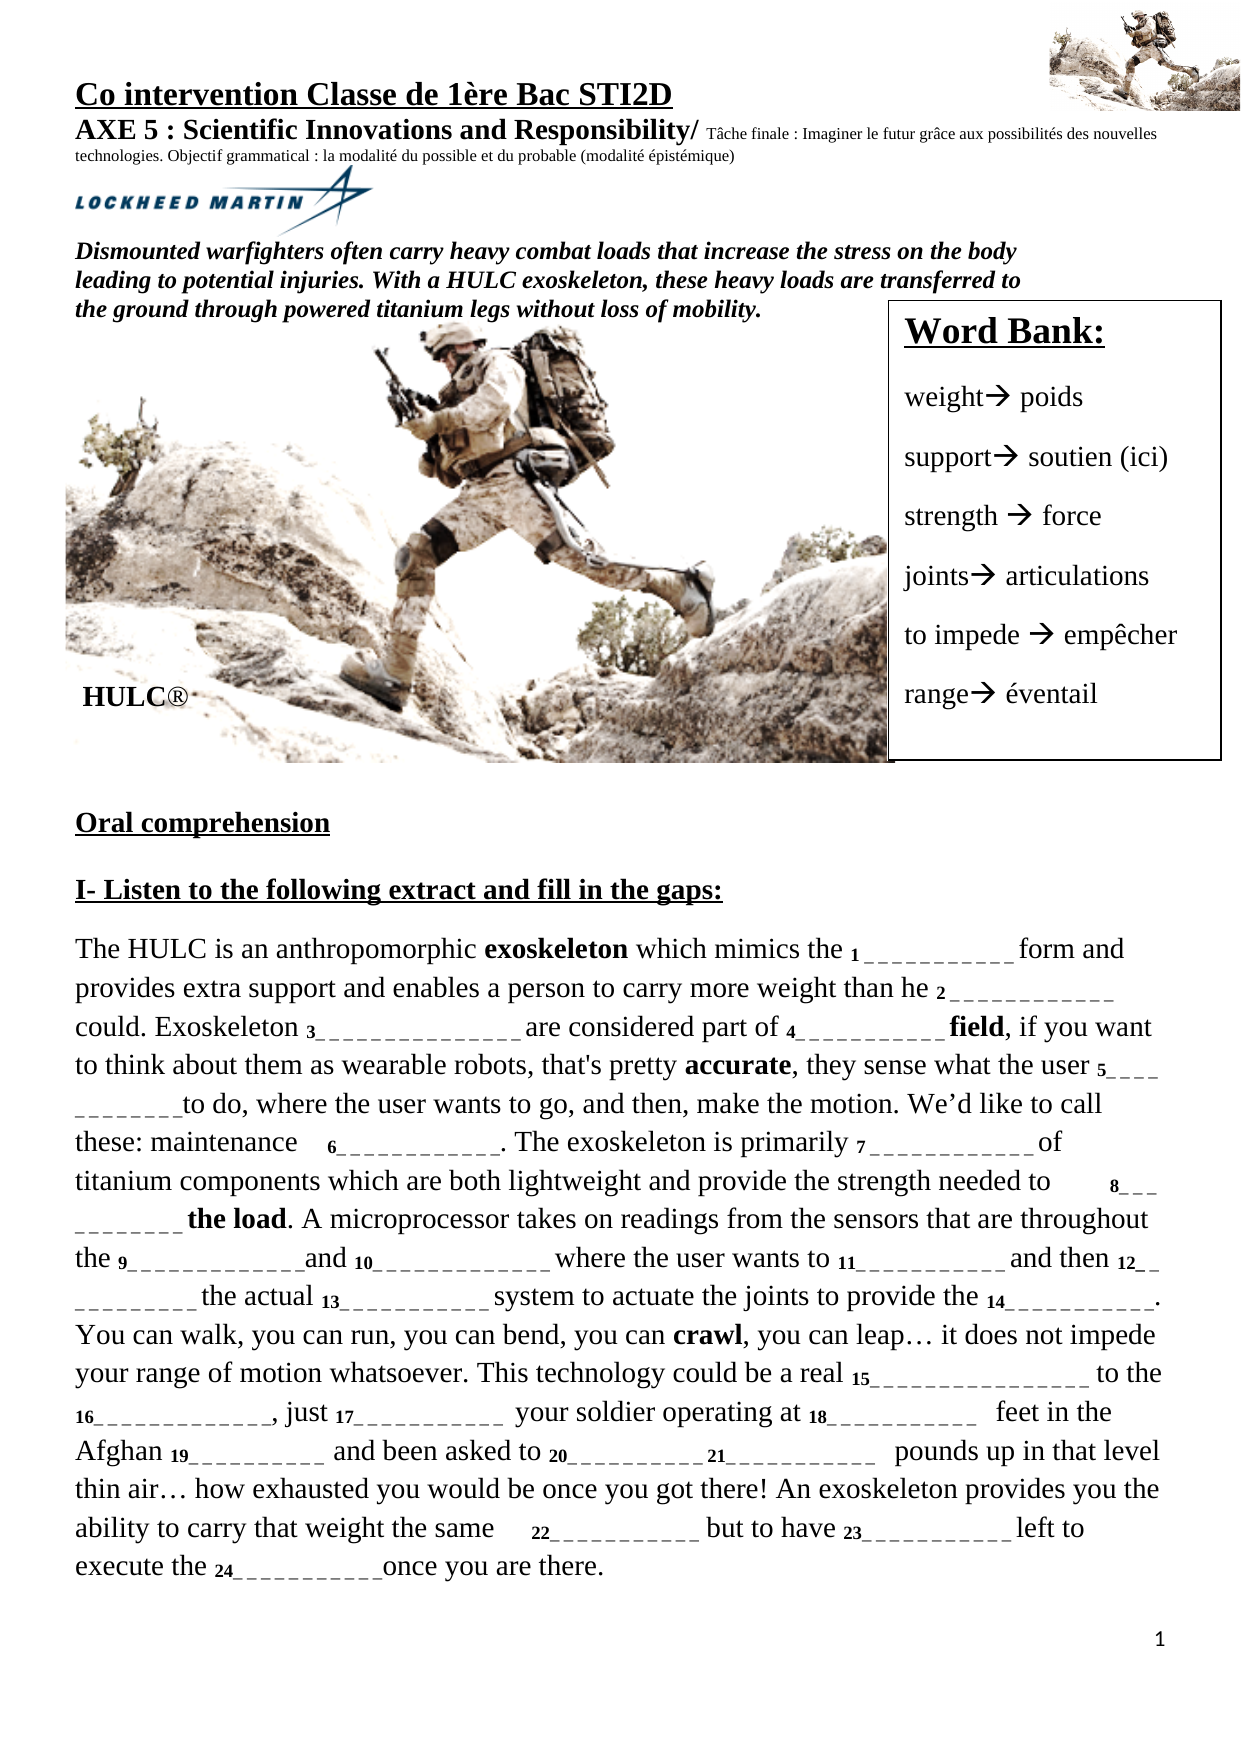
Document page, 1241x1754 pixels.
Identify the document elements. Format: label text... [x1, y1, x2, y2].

text joints articulations [904, 558, 1206, 591]
text I- Listen to the following extract and fill in the gaps: [75, 872, 1165, 906]
text the ground through powered titanium legs without loss of mobility. [896, 294, 1165, 300]
text Word Bank: [904, 309, 1206, 352]
text support soutien (ici) [904, 439, 1206, 472]
text AXE 5 : Scientific Innovations and Responsibility/ Tâche finale : Imaginer le futur grâce aux possibilités des nouvelles technologies. Objectif grammatical : la modalité du possible et du probable (modalité épistémique) [75, 112, 1165, 165]
text Oral comprehension [75, 805, 1165, 839]
text leading to potential injuries. With a HULC exoskeleton, these heavy loads are transferred to [896, 265, 1165, 294]
text strength  force [904, 498, 1206, 532]
text the ground through powered titanium legs without loss of mobility. [889, 301, 1220, 759]
text Dismounted warfighters often carry heavy combat loads that increase the stress on the body [896, 236, 1165, 265]
text range éventail [904, 677, 1206, 710]
text to impede  empêcher [904, 617, 1206, 651]
text The HULC is an anthropomorphic exoskeleton which mimics the 1 _ _ _ _ _ _ _ _ _ _ _ form and provides extra support and enables a person to carry more weight than he 2 _ _ _ _ _ _ _ _ _ _ _ _ could. Exoskeleton 3_ _ _ _ _ _ _ _ _ _ _ _ _ _ _ are considered part of 4_ _ _ _ _ _ _ _ _ _ _ field, if you want to think about them as wearable robots, that's pretty accurate, they sense what the user 5_ _ _ _ _ _ _ _ _ _ _ _to do, where the user wants to go, and then, make the motion. We’d like to call these: maintenance 6_ _ _ _ _ _ _ _ _ _ _ _. The exoskeleton is primarily 7 _ _ _ _ _ _ _ _ _ _ _ _ of titanium components which are both lightweight and provide the strength needed to 8_ _ _ _ _ _ _ _ _ _ _ the load. A microprocessor takes on readings from the sensors that are throughout the 9_ _ _ _ _ _ _ _ _ _ _ _ _and 10_ _ _ _ _ _ _ _ _ _ _ _ _ where the user wants to 11_ _ _ _ _ _ _ _ _ _ _ and then 12_ _ _ _ _ _ _ _ _ _ _ the actual 13_ _ _ _ _ _ _ _ _ _ _ system to actuate the joints to provide the 14_ _ _ _ _ _ _ _ _ _ _. You can walk, you can run, you can bend, you can crawl, you can leap… it does not impede your range of motion whatsoever. This technology could be a real 15_ _ _ _ _ _ _ _ _ _ _ _ _ _ _ _ to the 16_ _ _ _ _ _ _ _ _ _ _ _ _, just 17_ _ _ _ _ _ _ _ _ _ _ your soldier operating at 18_ _ _ _ _ _ _ _ _ _ _ feet in the Afghan 19_ _ _ _ _ _ _ _ _ _ and been asked to 20_ _ _ _ _ _ _ _ _ _ 21_ _ _ _ _ _ _ _ _ _ _ pounds up in that level thin air… how exhausted you would be once you got there! An exoskeleton provides you the ability to carry that weight the same 22_ _ _ _ _ _ _ _ _ _ _ but to have 23_ _ _ _ _ _ _ _ _ _ _ left to execute the 24_ _ _ _ _ _ _ _ _ _ _once you are there. [75, 932, 1165, 1582]
text weight poids [904, 379, 1206, 413]
